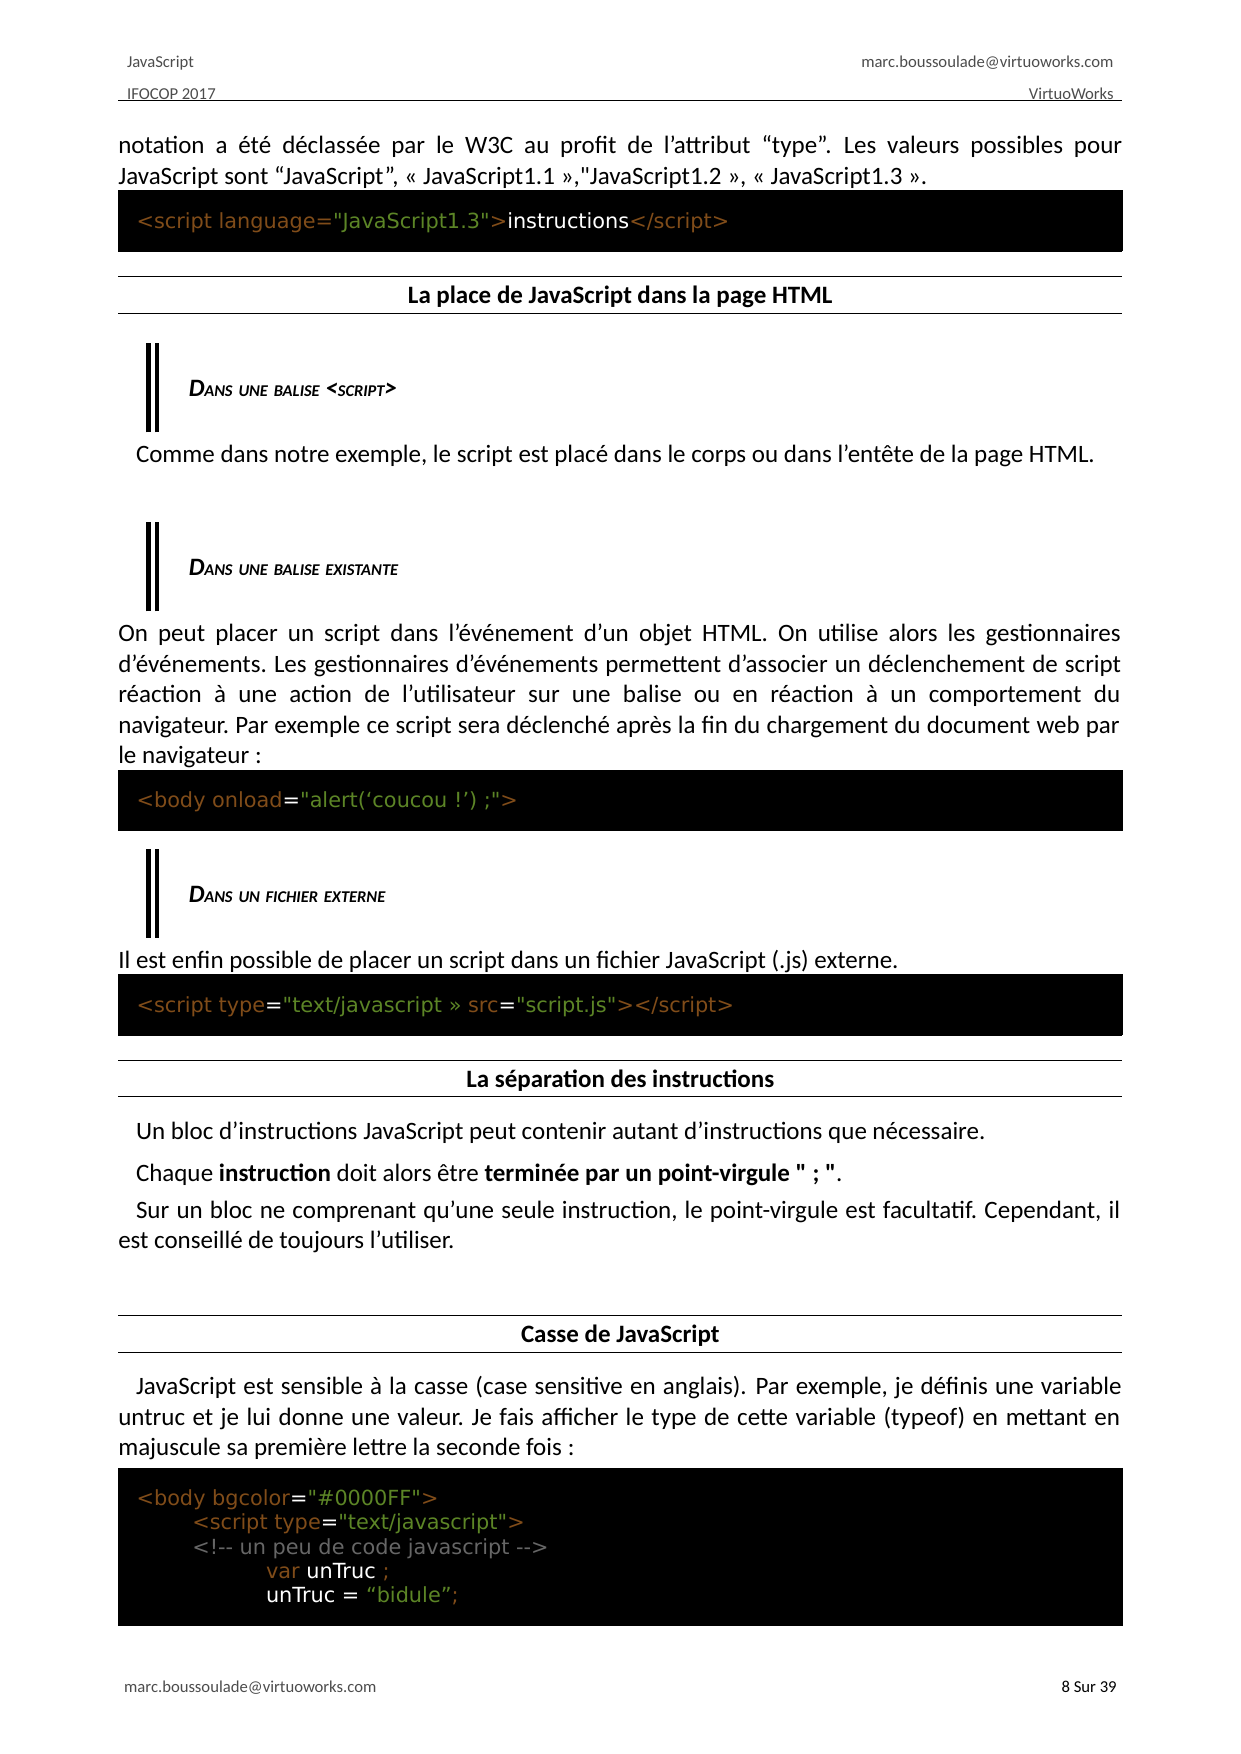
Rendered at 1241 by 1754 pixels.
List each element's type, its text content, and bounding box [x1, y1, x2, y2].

text Il est enfin possible de placer un script dans un fichier JavaScript (.js) externe. [118, 944, 1122, 974]
text <body bgcolor="#0000FF"> [119, 1469, 1122, 1492]
text unTruc = “bidule”; [119, 1565, 1122, 1625]
text <script type="text/javascript » src="script.js"></script> [119, 975, 1122, 1035]
subtitle Dans une balise <script> [159, 343, 1122, 432]
text Chaque instruction doit alors être terminée par un point-virgule " ; ". [118, 1157, 1122, 1188]
text notation a été déclassée par le W3C au profit de l’attribut “type”. Les valeurs possibles pour JavaScript sont “JavaScript”, « JavaScript1.1 »,"JavaScript1.2 », « JavaScript1.3 ». [118, 129, 1122, 190]
subtitle Casse de JavaScript [118, 1316, 1122, 1352]
text Sur un bloc ne comprenant qu’une seule instruction, le point-virgule est facultatif. Cependant, il est conseillé de toujours l’utiliser. [118, 1194, 1122, 1255]
text Comme dans notre exemple, le script est placé dans le corps ou dans l’entête de la page HTML. [118, 438, 1122, 469]
text <script language="JavaScript1.3">instructions</script> [119, 191, 1122, 251]
text <script type="text/javascript"> [119, 1492, 1122, 1516]
subtitle La place de JavaScript dans la page HTML [118, 277, 1122, 313]
text <body onload="alert(‘coucou !’) ;"> [119, 771, 1122, 830]
subtitle La séparation des instructions [118, 1061, 1122, 1096]
text <!-- un peu de code javascript --> [119, 1516, 1122, 1541]
text JavaScript est sensible à la casse (case sensitive en anglais). Par exemple, je définis une variable untruc et je lui donne une valeur. Je fais afficher le type de cette variable (typeof) en mettant en majuscule sa première lettre la seconde fois : [118, 1370, 1122, 1462]
subtitle Dans une balise existante [159, 522, 1122, 611]
text Un bloc d’instructions JavaScript peut contenir autant d’instructions que nécessaire. [118, 1115, 1122, 1146]
text On peut placer un script dans l’événement d’un objet HTML. On utilise alors les gestionnaires d’événements. Les gestionnaires d’événements permettent d’associer un déclenchement de script réaction à une action de l’utilisateur sur une balise ou en réaction à un comportement du navigateur. Par exemple ce script sera déclenché après la fin du chargement du document web par le navigateur : [118, 617, 1122, 770]
subtitle Dans un fichier externe [146, 848, 1122, 938]
text var unTruc ; [119, 1541, 1122, 1565]
